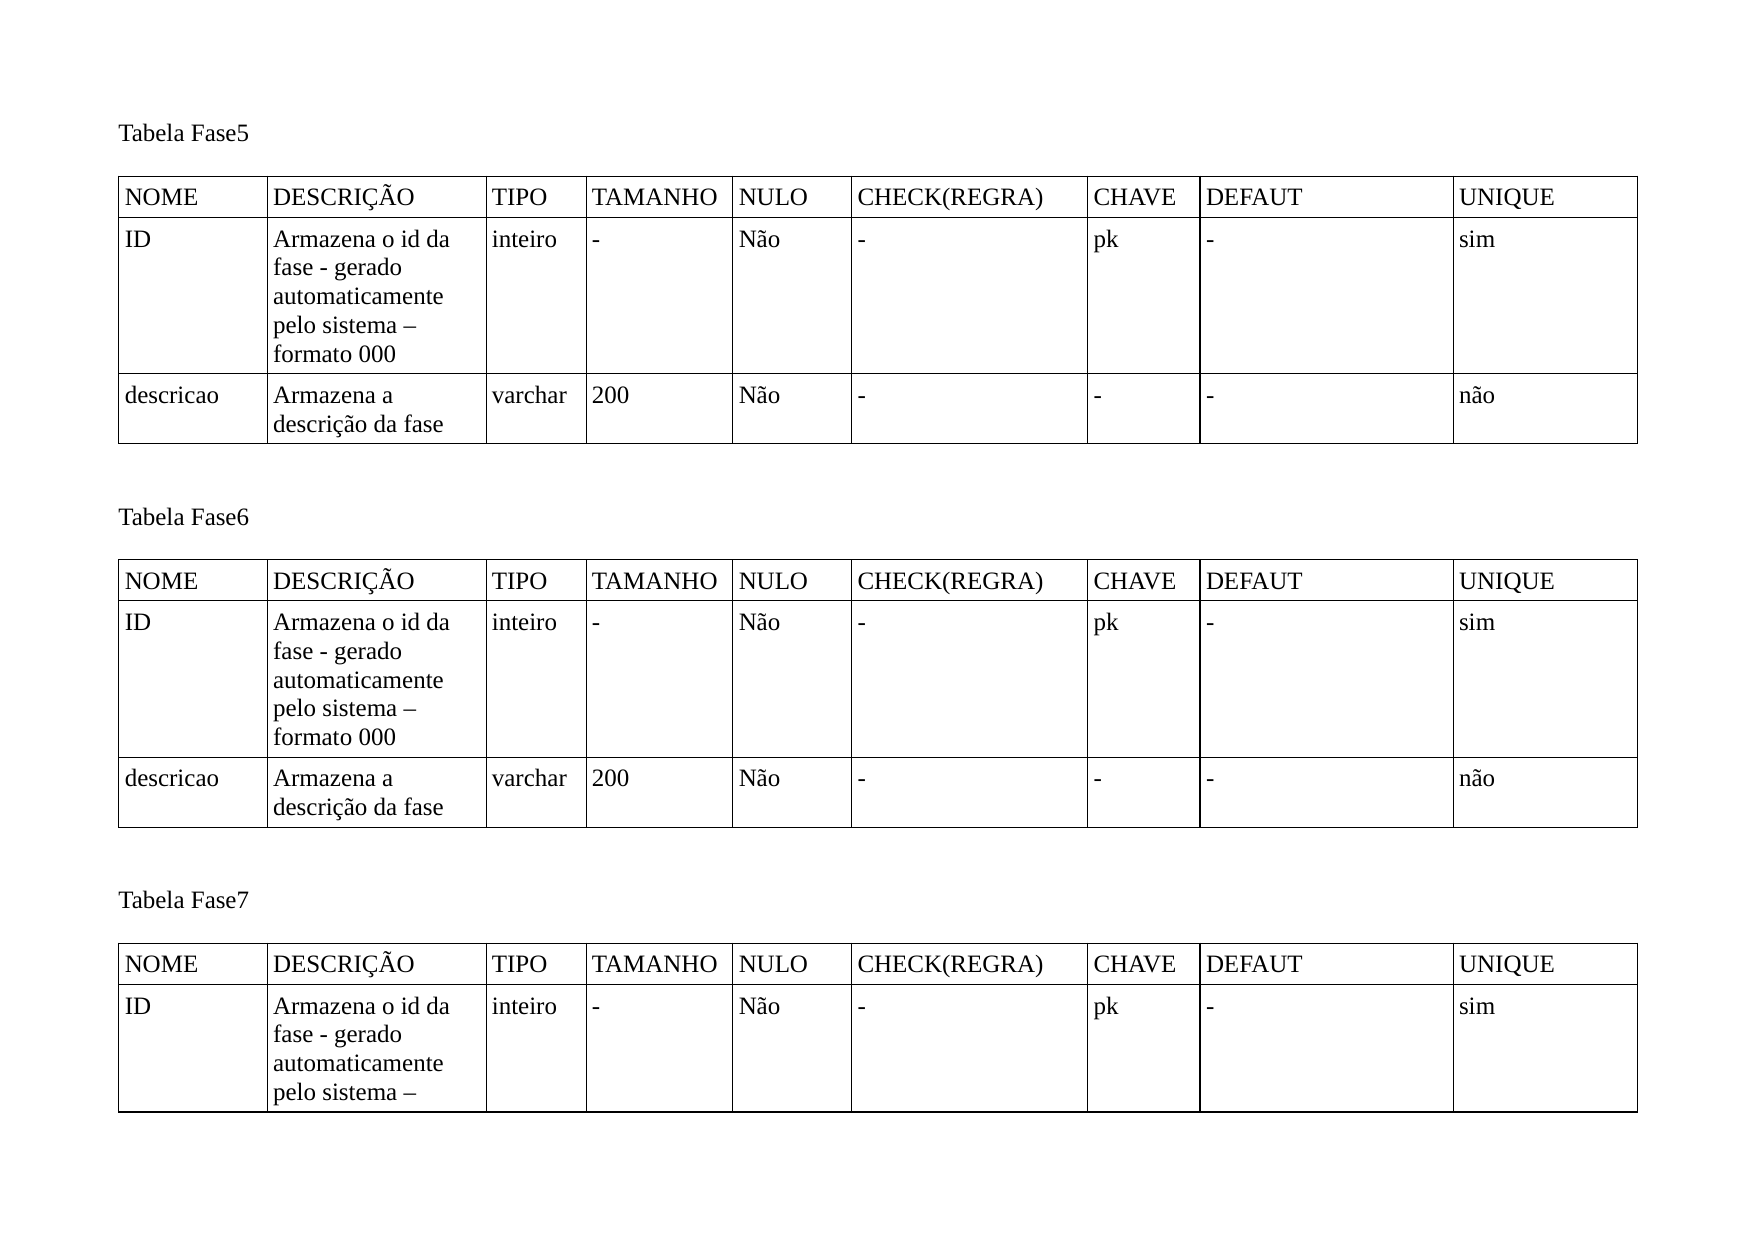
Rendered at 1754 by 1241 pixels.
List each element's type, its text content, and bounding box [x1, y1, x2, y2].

table_cell pk [1088, 601, 1199, 757]
table_header TAMANHO [587, 177, 732, 217]
table_header TIPO [487, 560, 586, 600]
table_header NULO [733, 944, 851, 984]
table_cell inteiro [487, 601, 586, 757]
table_cell ID [119, 985, 267, 1111]
table_cell - [587, 218, 732, 373]
table_header DESCRIÇÃO [268, 560, 486, 600]
table_cell Armazena o id da fase - gerado automaticamente pelo sistema – [268, 985, 486, 1111]
table_header DESCRIÇÃO [268, 177, 486, 217]
table_cell pk [1088, 218, 1199, 373]
table_header NULO [733, 177, 851, 217]
table_cell não [1454, 758, 1637, 827]
table_cell Não [733, 601, 851, 757]
table_cell 200 [587, 758, 732, 827]
table_header TIPO [487, 177, 586, 217]
table_header CHECK(REGRA) [852, 944, 1087, 984]
table_cell Não [733, 218, 851, 373]
text Tabela Fase5 [118, 118, 1636, 147]
table_cell 200 [587, 374, 732, 443]
table_cell - [852, 218, 1087, 373]
table_cell - [1201, 601, 1453, 757]
table_cell sim [1454, 985, 1637, 1111]
table_cell - [1201, 758, 1453, 827]
table_header TAMANHO [587, 560, 732, 600]
table_header UNIQUE [1454, 177, 1637, 217]
table_cell - [852, 985, 1087, 1111]
table_cell varchar [487, 758, 586, 827]
table_header NOME [119, 560, 267, 600]
table_header NULO [733, 560, 851, 600]
table_cell - [1088, 758, 1199, 827]
table_cell descricao [119, 374, 267, 443]
table_cell Armazena a descrição da fase [268, 758, 486, 827]
table_cell sim [1454, 218, 1637, 373]
table_cell - [587, 601, 732, 757]
table_cell ID [119, 601, 267, 757]
table_cell ID [119, 218, 267, 373]
table_cell Não [733, 374, 851, 443]
table_header CHAVE [1088, 177, 1199, 217]
table_header TIPO [487, 944, 586, 984]
text Tabela Fase7 [118, 885, 1636, 914]
table_header TAMANHO [587, 944, 732, 984]
table_cell Armazena o id da fase - gerado automaticamente pelo sistema – formato 000 [268, 601, 486, 757]
table_cell descricao [119, 758, 267, 827]
table_header CHECK(REGRA) [852, 177, 1087, 217]
table_cell - [1201, 218, 1453, 373]
table_header CHAVE [1088, 560, 1199, 600]
text Tabela Fase6 [118, 502, 1636, 530]
table_cell - [852, 601, 1087, 757]
table_cell - [1088, 374, 1199, 443]
table_cell pk [1088, 985, 1199, 1111]
table_cell Não [733, 758, 851, 827]
table_header NOME [119, 944, 267, 984]
table_cell - [1201, 374, 1453, 443]
table_header DEFAUT [1201, 560, 1453, 600]
table_cell - [1201, 985, 1453, 1111]
table_cell não [1454, 374, 1637, 443]
table_cell - [587, 985, 732, 1111]
table_cell Não [733, 985, 851, 1111]
table_cell - [852, 374, 1087, 443]
table_header UNIQUE [1454, 560, 1637, 600]
table_cell varchar [487, 374, 586, 443]
table_header NOME [119, 177, 267, 217]
table_header CHECK(REGRA) [852, 560, 1087, 600]
table_header DEFAUT [1201, 177, 1453, 217]
table_cell inteiro [487, 218, 586, 373]
table_header DEFAUT [1201, 944, 1453, 984]
table_cell - [852, 758, 1087, 827]
table_cell Armazena o id da fase - gerado automaticamente pelo sistema – formato 000 [268, 218, 486, 373]
table_cell sim [1454, 601, 1637, 757]
table_header DESCRIÇÃO [268, 944, 486, 984]
table_cell inteiro [487, 985, 586, 1111]
table_cell Armazena a descrição da fase [268, 374, 486, 443]
table_header CHAVE [1088, 944, 1199, 984]
table_header UNIQUE [1454, 944, 1637, 984]
